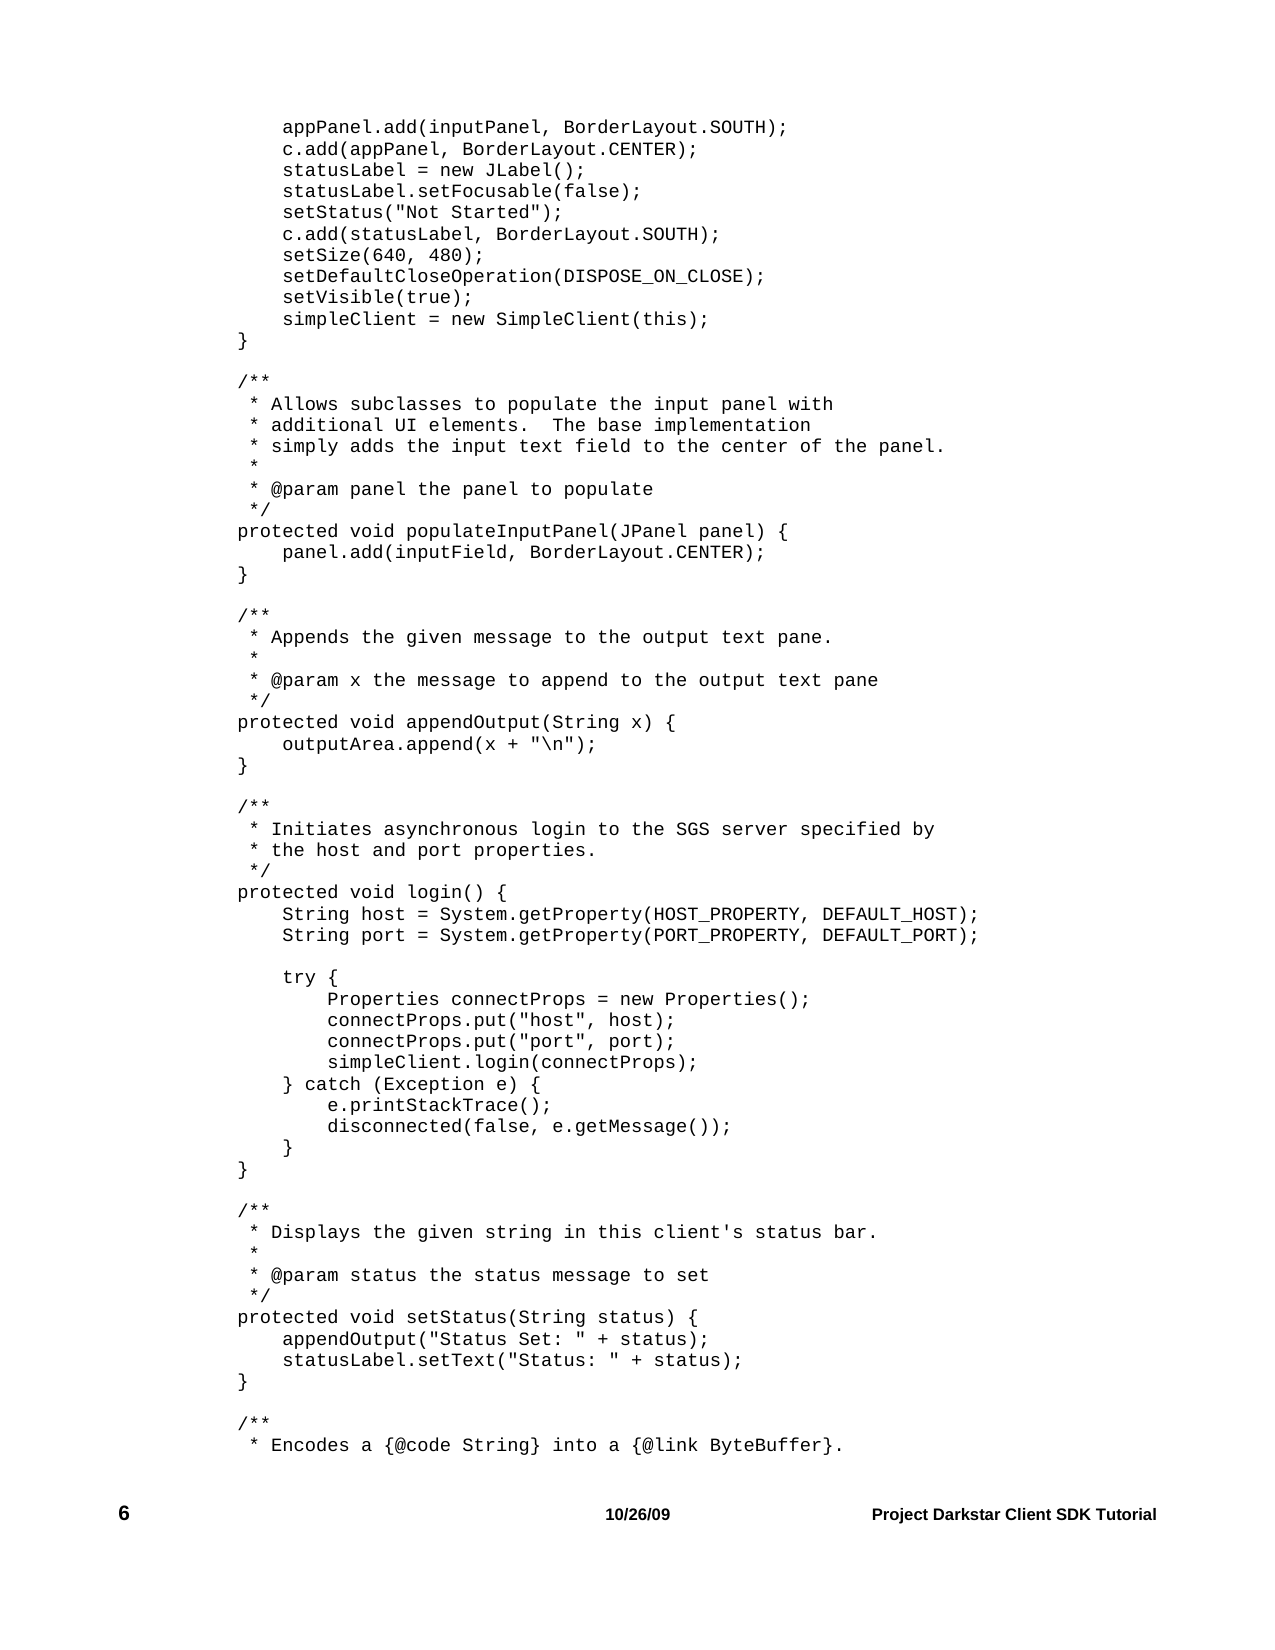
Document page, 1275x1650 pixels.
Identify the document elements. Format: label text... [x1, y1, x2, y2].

text * the host and port properties. [192, 841, 1098, 862]
text c.add(appPanel, BorderLayout.CENTER); [192, 139, 1098, 161]
text /** [192, 373, 1098, 394]
text */ [192, 692, 1098, 713]
text } [192, 756, 1098, 777]
text * @param status the status message to set [192, 1266, 1098, 1287]
text */ [192, 862, 1098, 883]
text c.add(statusLabel, BorderLayout.SOUTH); [192, 224, 1098, 246]
text panel.add(inputField, BorderLayout.CENTER); [192, 543, 1098, 564]
text String port = System.getProperty(PORT_PROPERTY, DEFAULT_PORT); [192, 926, 1098, 947]
text * additional UI elements. The base implementation [192, 416, 1098, 437]
text e.printStackTrace(); [192, 1096, 1098, 1117]
text simpleClient.login(connectProps); [192, 1053, 1098, 1074]
text */ [192, 1287, 1098, 1308]
text protected void setStatus(String status) { [192, 1308, 1098, 1329]
text * @param panel the panel to populate [192, 479, 1098, 501]
text setVisible(true); [192, 288, 1098, 309]
text setDefaultCloseOperation(DISPOSE_ON_CLOSE); [192, 267, 1098, 288]
text * Initiates asynchronous login to the SGS server specified by [192, 819, 1098, 841]
text */ [192, 501, 1098, 522]
text simpleClient = new SimpleClient(this); [192, 309, 1098, 331]
text * [192, 649, 1098, 671]
text protected void login() { [192, 883, 1098, 904]
text } [192, 1138, 1098, 1159]
text appPanel.add(inputPanel, BorderLayout.SOUTH); [192, 118, 1098, 139]
text disconnected(false, e.getMessage()); [192, 1117, 1098, 1138]
text * [192, 1244, 1098, 1266]
text } [192, 1159, 1098, 1181]
text /** [192, 607, 1098, 628]
text try { [192, 968, 1098, 989]
text * Encodes a {@code String} into a {@link ByteBuffer}. [192, 1436, 1098, 1457]
text appendOutput("Status Set: " + status); [192, 1329, 1098, 1351]
text * Appends the given message to the output text pane. [192, 628, 1098, 649]
text setSize(640, 480); [192, 246, 1098, 267]
text statusLabel.setText("Status: " + status); [192, 1351, 1098, 1372]
text } catch (Exception e) { [192, 1074, 1098, 1096]
text * Allows subclasses to populate the input panel with [192, 394, 1098, 416]
text } [192, 564, 1098, 586]
text Properties connectProps = new Properties(); [192, 989, 1098, 1011]
text /** [192, 798, 1098, 819]
text outputArea.append(x + "\n"); [192, 734, 1098, 756]
text * [192, 458, 1098, 479]
text protected void populateInputPanel(JPanel panel) { [192, 522, 1098, 543]
text * Displays the given string in this client's status bar. [192, 1223, 1098, 1244]
text connectProps.put("host", host); [192, 1011, 1098, 1032]
text setStatus("Not Started"); [192, 203, 1098, 224]
text String host = System.getProperty(HOST_PROPERTY, DEFAULT_HOST); [192, 904, 1098, 926]
text protected void appendOutput(String x) { [192, 713, 1098, 734]
text statusLabel = new JLabel(); [192, 161, 1098, 182]
text } [192, 331, 1098, 352]
text statusLabel.setFocusable(false); [192, 182, 1098, 203]
text * simply adds the input text field to the center of the panel. [192, 437, 1098, 458]
text * @param x the message to append to the output text pane [192, 671, 1098, 692]
text /** [192, 1202, 1098, 1223]
text } [192, 1372, 1098, 1393]
text connectProps.put("port", port); [192, 1032, 1098, 1053]
text /** [192, 1414, 1098, 1436]
